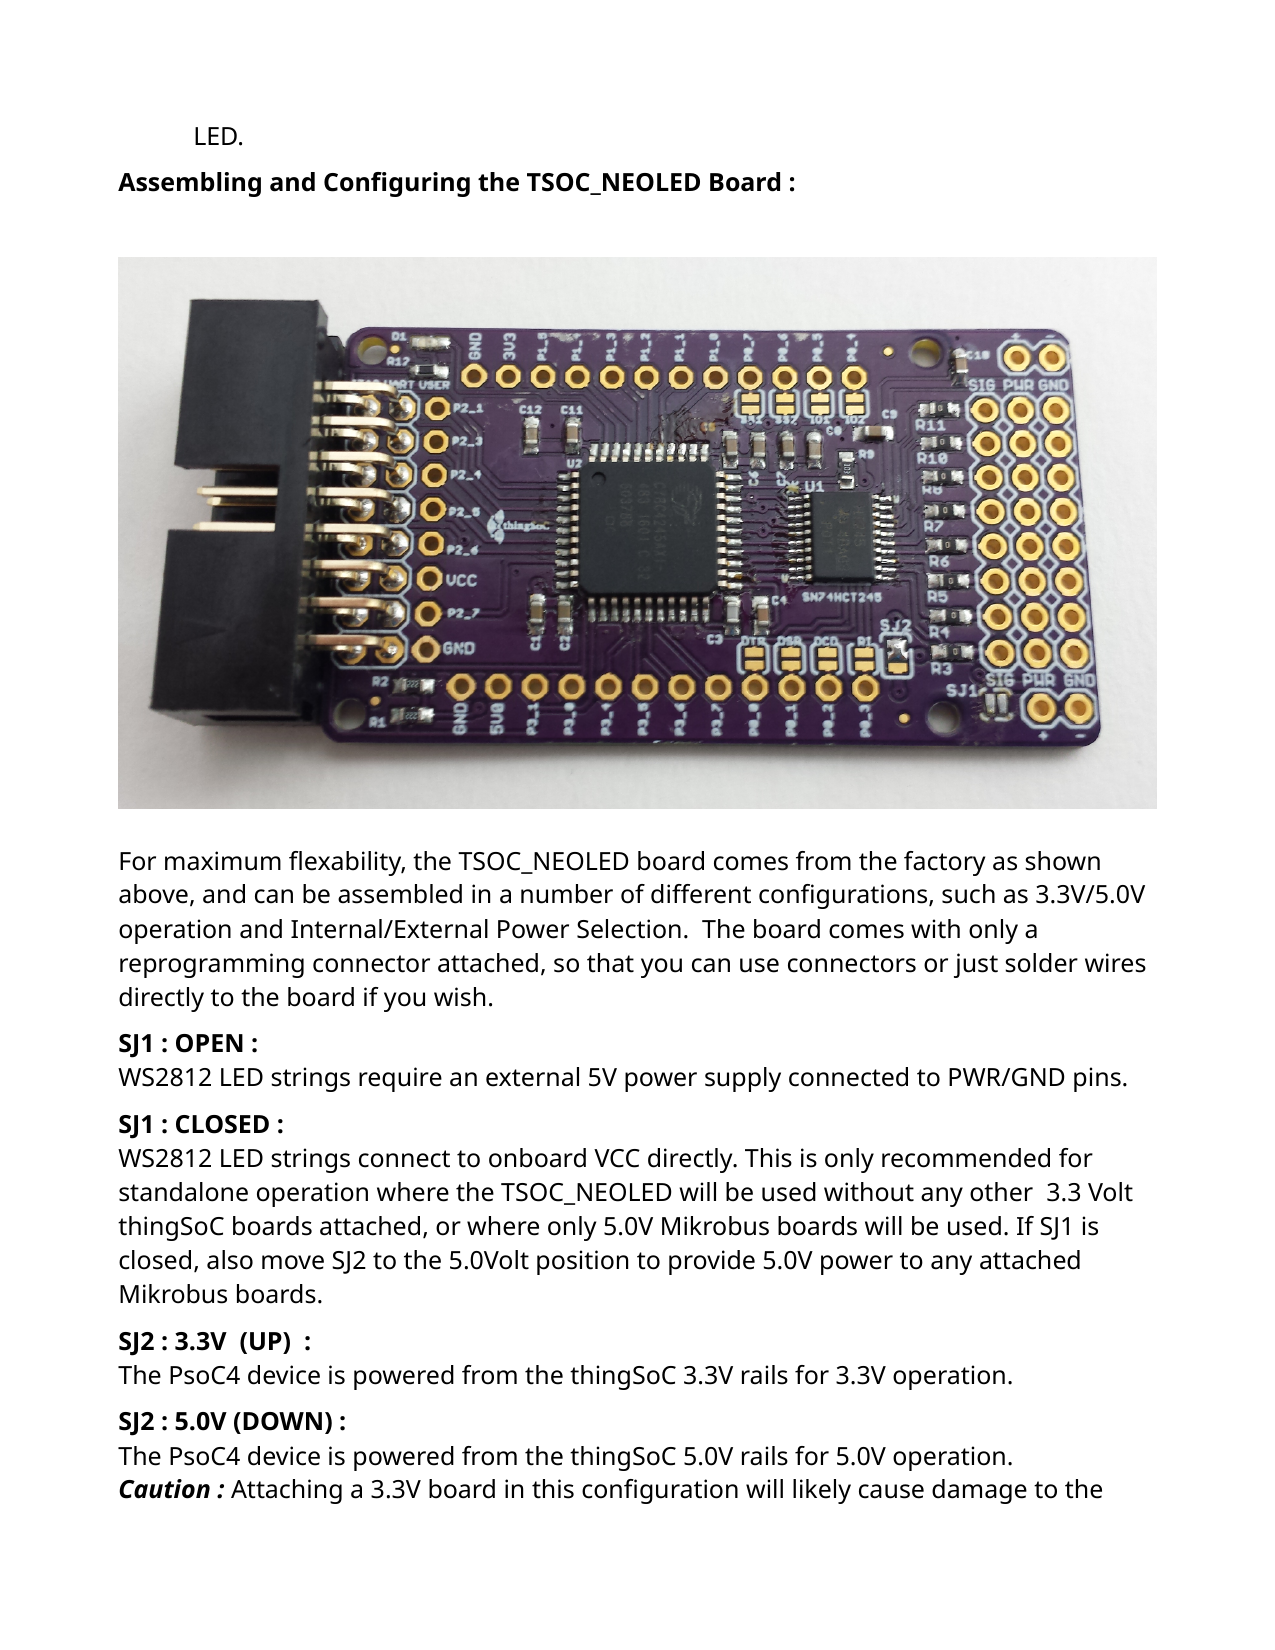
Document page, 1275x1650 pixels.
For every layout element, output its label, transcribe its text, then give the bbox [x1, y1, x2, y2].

text SJ1 : OPEN : WS2812 LED strings require an external 5V power supply connected to PWR/GND pins. [118, 1026, 1157, 1094]
text SJ2 : 5.0V (DOWN) : The PsoC4 device is powered from the thingSoC 5.0V rails for 5.0V operation. Caution : Attaching a 3.3V board in this configuration will likely cause damage to the [118, 1404, 1157, 1506]
text SJ2 : 3.3V (UP) : The PsoC4 device is powered from the thingSoC 3.3V rails for 3.3V operation. [118, 1323, 1157, 1392]
list LED. [156, 118, 1157, 152]
text SJ1 : CLOSED : WS2812 LED strings connect to onboard VCC directly. This is only recommended for standalone operation where the TSOC_NEOLED will be used without any other 3.3 Volt thingSoC boards attached, or where only 5.0V Mikrobus boards will be used. If SJ1 is closed, also move SJ2 to the 5.0Volt position to provide 5.0V power to any attached Mikrobus boards. [118, 1107, 1157, 1311]
text For maximum flexability, the TSOC_NEOLED board comes from the factory as shown above, and can be assembled in a number of different configurations, such as 3.3V/5.0V operation and Internal/External Power Selection. The board comes with only a reprogramming connector attached, so that you can use connectors or just solder wires directly to the board if you wish. [118, 809, 1157, 1013]
text Assembling and Configuring the TSOC_NEOLED Board : [118, 165, 1157, 199]
picture [118, 257, 1157, 809]
